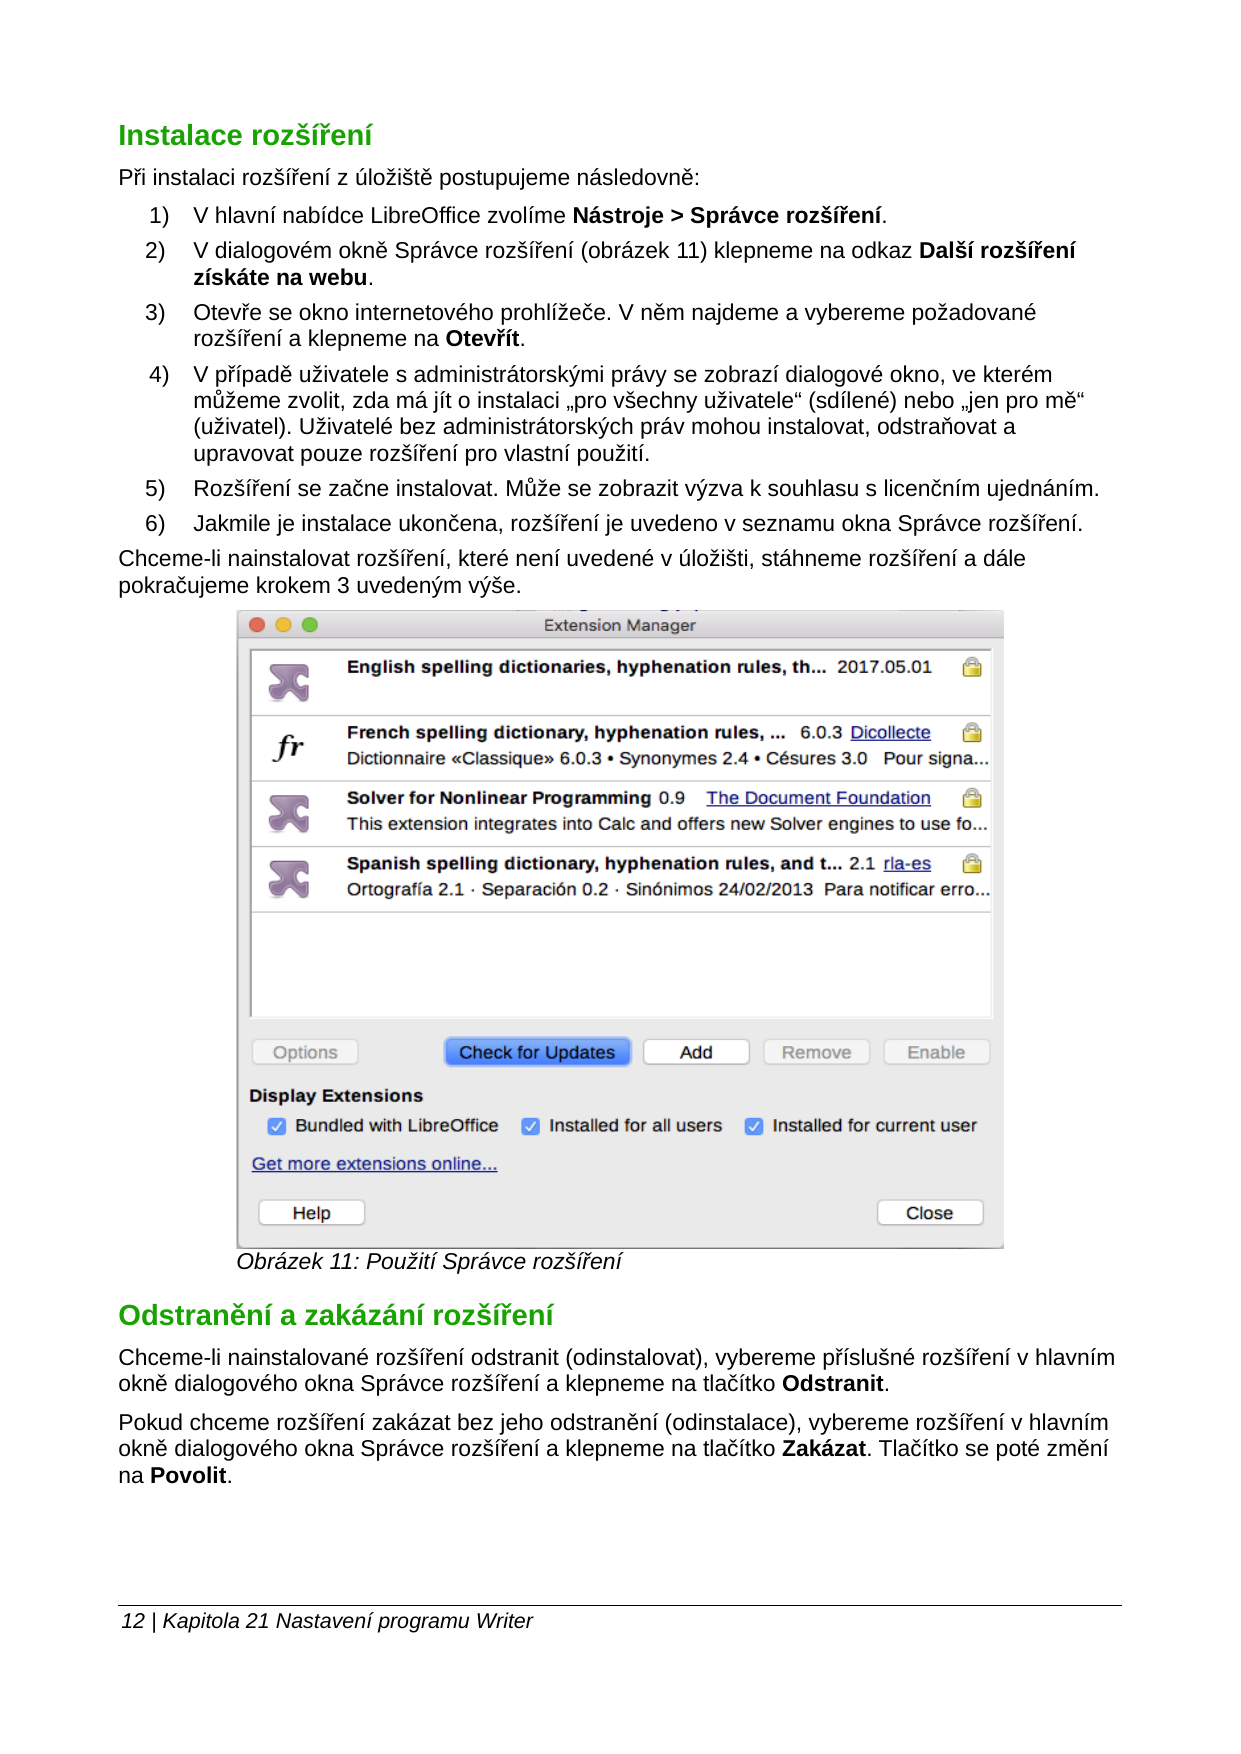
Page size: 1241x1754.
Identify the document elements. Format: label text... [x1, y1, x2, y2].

list Rozšíření se začne instalovat. Může se zobrazit výzva k souhlasu s licenčním ujednáním. [165, 475, 1122, 501]
list Při instalaci rozšíření z úložiště postupujeme následovně: [118, 163, 1122, 190]
list V případě uživatele s administrátorskými právy se zobrazí dialogové okno, ve kterém můžeme zvolit, zda má jít o instalaci „pro všechny uživatele“ (sdílené) nebo „jen pro mě“ (uživatel). Uživatelé bez administrátorských práv mohou instalovat, odstraňovat a upravovat pouze rozšíření pro vlastní použití. [169, 361, 1122, 466]
subtitle Instalace rozšíření [118, 118, 1122, 152]
list V dialogovém okně Správce rozšíření (obrázek 11) klepneme na odkaz Další rozšíření získáte na webu. [165, 237, 1122, 290]
list Otevře se okno internetového prohlížeče. V něm najdeme a vybereme požadované rozšíření a klepneme na Otevřít. [165, 299, 1122, 352]
text Chceme-li nainstalovat rozšíření, které není uvedené v úložišti, stáhneme rozšíření a dále pokračujeme krokem 3 uvedeným výše. [118, 545, 1122, 598]
subtitle Odstranění a zakázání rozšíření [118, 1298, 1122, 1332]
text Obrázek 11: Použití Správce rozšíření [236, 1249, 1004, 1275]
text Chceme-li nainstalované rozšíření odstranit (odinstalovat), vybereme příslušné rozšíření v hlavním okně dialogového okna Správce rozšíření a klepneme na tlačítko Odstranit. [118, 1344, 1122, 1396]
picture [236, 610, 1004, 1249]
list V hlavní nabídce LibreOffice zvolíme Nástroje > Správce rozšíření. [169, 202, 1122, 229]
text Pokud chceme rozšíření zakázat bez jeho odstranění (odinstalace), vybereme rozšíření v hlavním okně dialogového okna Správce rozšíření a klepneme na tlačítko Zakázat. Tlačítko se poté změní na Povolit. [118, 1409, 1122, 1488]
list Jakmile je instalace ukončena, rozšíření je uvedeno v seznamu okna Správce rozšíření. [165, 510, 1122, 536]
